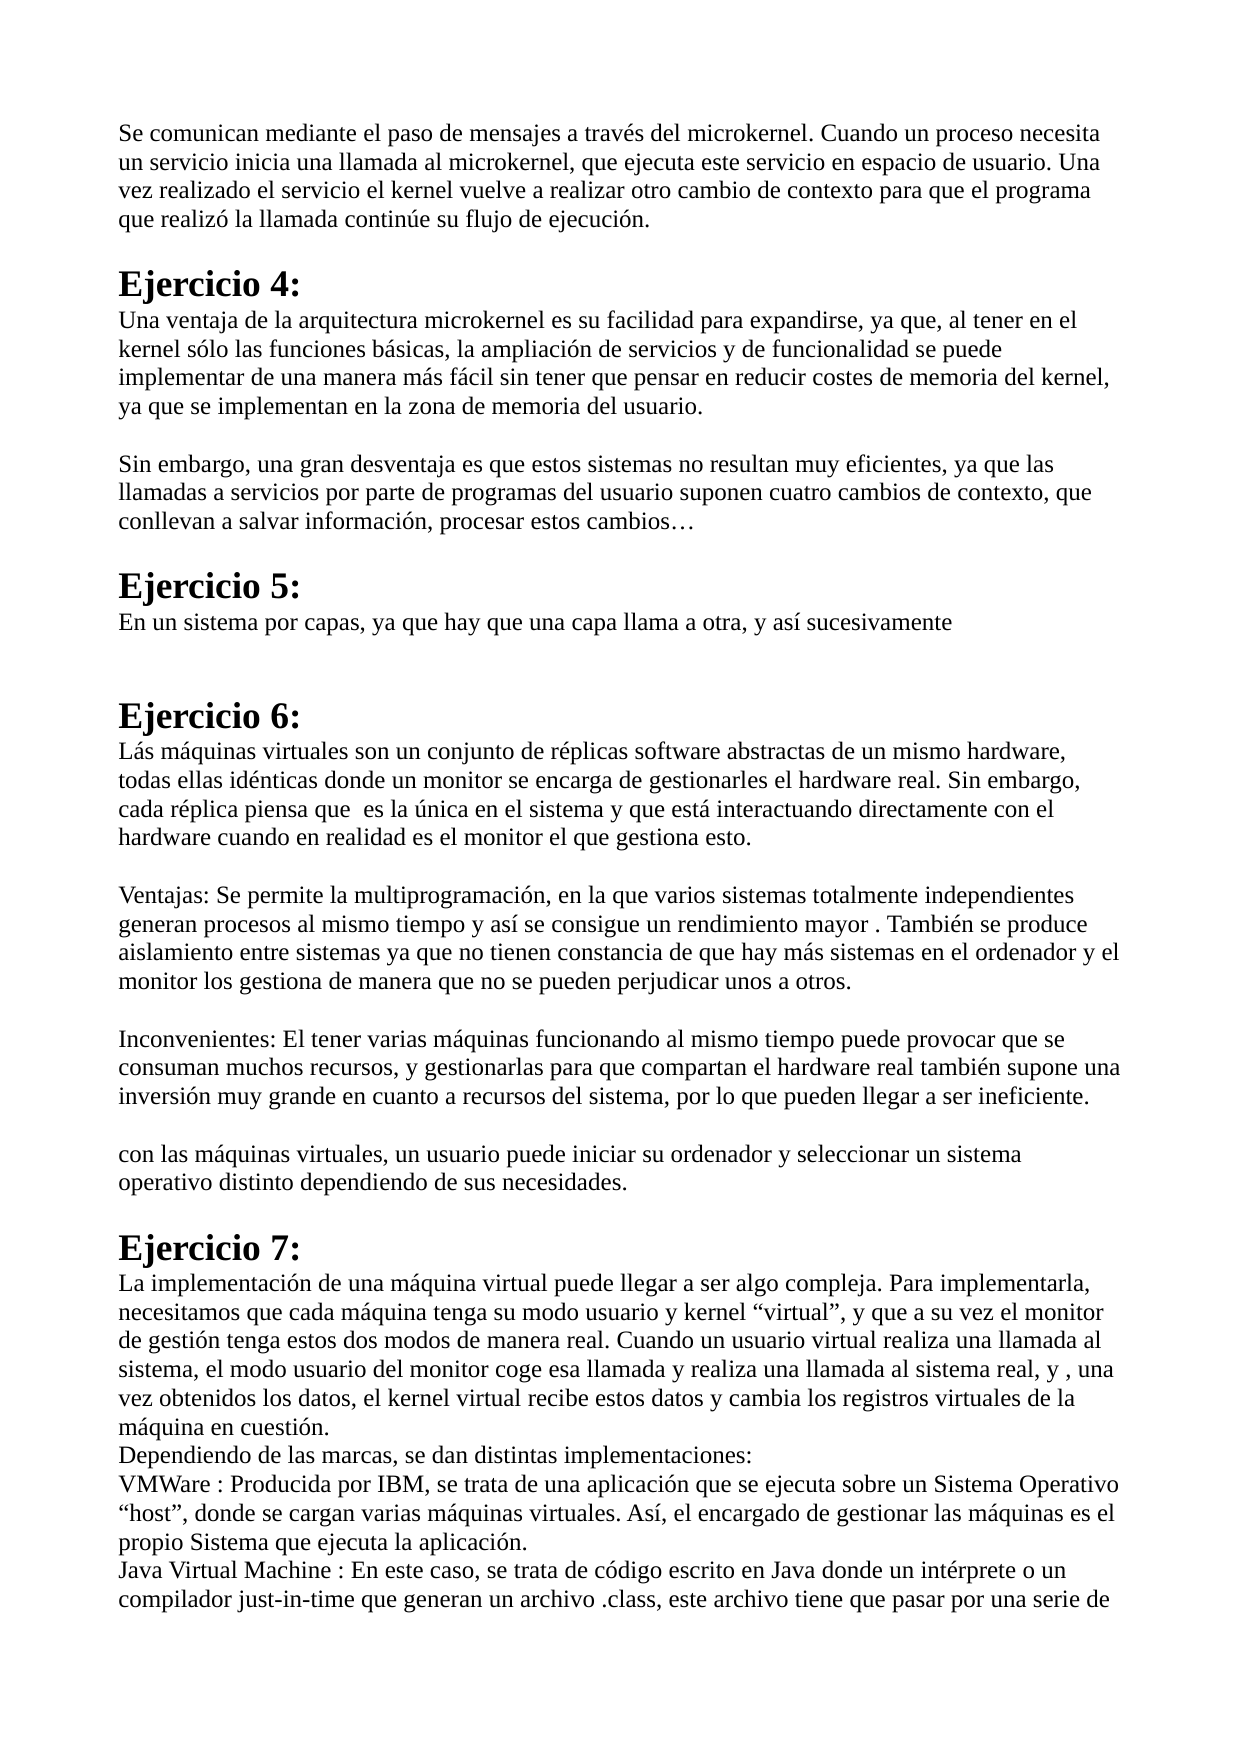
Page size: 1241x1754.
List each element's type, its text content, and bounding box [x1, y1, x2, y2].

text VMWare : Producida por IBM, se trata de una aplicación que se ejecuta sobre un Sistema Operativo “host”, donde se cargan varias máquinas virtuales. Así, el encargado de gestionar las máquinas es el propio Sistema que ejecuta la aplicación. [118, 1469, 1122, 1556]
text Sin embargo, una gran desventaja es que estos sistemas no resultan muy eficientes, ya que las llamadas a servicios por parte de programas del usuario suponen cuatro cambios de contexto, que conllevan a salvar información, procesar estos cambios… [118, 449, 1122, 535]
text Dependiendo de las marcas, se dan distintas implementaciones: [118, 1441, 1122, 1469]
text Java Virtual Machine : En este caso, se trata de código escrito en Java donde un intérprete o un compilador just-in-time que generan un archivo .class, este archivo tiene que pasar por una serie de [118, 1556, 1122, 1613]
text con las máquinas virtuales, un usuario puede iniciar su ordenador y seleccionar un sistema operativo distinto dependiendo de sus necesidades. [118, 1139, 1122, 1196]
text Ejercicio 7: [118, 1225, 1122, 1268]
text En un sistema por capas, ya que hay que una capa llama a otra, y así sucesivamente [118, 607, 1122, 636]
text Ejercicio 6: [118, 693, 1122, 736]
text Ejercicio 4: [118, 262, 1122, 305]
text Lás máquinas virtuales son un conjunto de réplicas software abstractas de un mismo hardware, todas ellas idénticas donde un monitor se encarga de gestionarles el hardware real. Sin embargo, cada réplica piensa que es la única en el sistema y que está interactuando directamente con el hardware cuando en realidad es el monitor el que gestiona esto. [118, 736, 1122, 851]
text La implementación de una máquina virtual puede llegar a ser algo compleja. Para implementarla, necesitamos que cada máquina tenga su modo usuario y kernel “virtual”, y que a su vez el monitor de gestión tenga estos dos modos de manera real. Cuando un usuario virtual realiza una llamada al sistema, el modo usuario del monitor coge esa llamada y realiza una llamada al sistema real, y , una vez obtenidos los datos, el kernel virtual recibe estos datos y cambia los registros virtuales de la máquina en cuestión. [118, 1268, 1122, 1441]
text Ventajas: Se permite la multiprogramación, en la que varios sistemas totalmente independientes generan procesos al mismo tiempo y así se consigue un rendimiento mayor . También se produce aislamiento entre sistemas ya que no tienen constancia de que hay más sistemas en el ordenador y el monitor los gestiona de manera que no se pueden perjudicar unos a otros. [118, 880, 1122, 995]
text Una ventaja de la arquitectura microkernel es su facilidad para expandirse, ya que, al tener en el kernel sólo las funciones básicas, la ampliación de servicios y de funcionalidad se puede implementar de una manera más fácil sin tener que pensar en reducir costes de memoria del kernel, ya que se implementan en la zona de memoria del usuario. [118, 305, 1122, 420]
text Inconvenientes: El tener varias máquinas funcionando al mismo tiempo puede provocar que se consuman muchos recursos, y gestionarlas para que compartan el hardware real también supone una inversión muy grande en cuanto a recursos del sistema, por lo que pueden llegar a ser ineficiente. [118, 1024, 1122, 1110]
text Ejercicio 5: [118, 564, 1122, 607]
text Se comunican mediante el paso de mensajes a través del microkernel. Cuando un proceso necesita un servicio inicia una llamada al microkernel, que ejecuta este servicio en espacio de usuario. Una vez realizado el servicio el kernel vuelve a realizar otro cambio de contexto para que el programa que realizó la llamada continúe su flujo de ejecución. [118, 118, 1122, 233]
